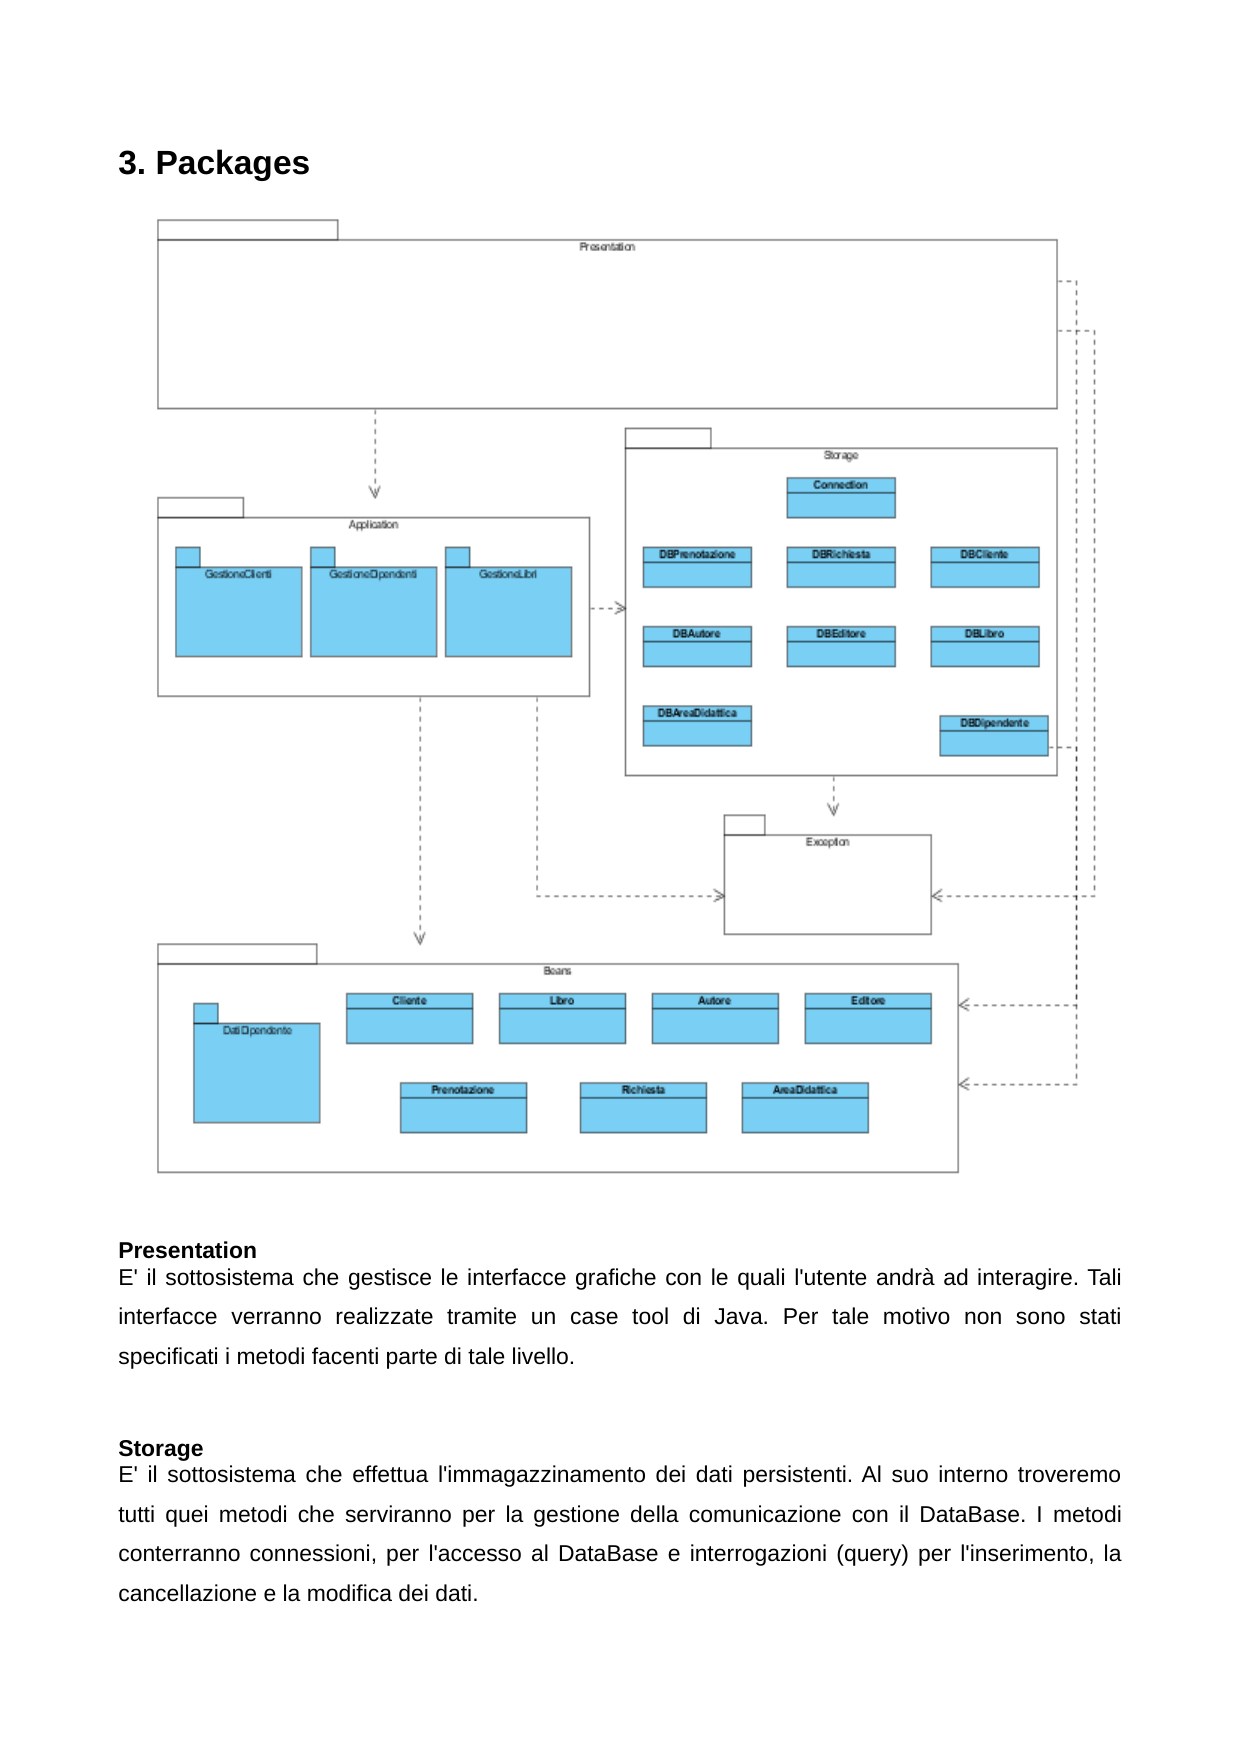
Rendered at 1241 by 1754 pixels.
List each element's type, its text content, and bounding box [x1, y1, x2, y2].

text E' il sottosistema che gestisce le interfacce grafiche con le quali l'utente andrà ad interagire. Tali interfacce verranno realizzate tramite un case tool di Java. Per tale motivo non sono stati specificati i metodi facenti parte di tale livello. [118, 1264, 1123, 1369]
text E' il sottosistema che effettua l'immagazzinamento dei dati persistenti. Al suo interno troveremo tutti quei metodi che serviranno per la gestione della comunicazione con il DataBase. I metodi conterranno connessioni, per l'accesso al DataBase e interrogazioni (query) per l'inserimento, la cancellazione e la modifica dei dati. [118, 1461, 1123, 1606]
subtitle 3. Packages [118, 143, 1123, 182]
text Storage [118, 1435, 1123, 1461]
picture [126, 213, 1115, 1185]
text Presentation [118, 1237, 1123, 1264]
